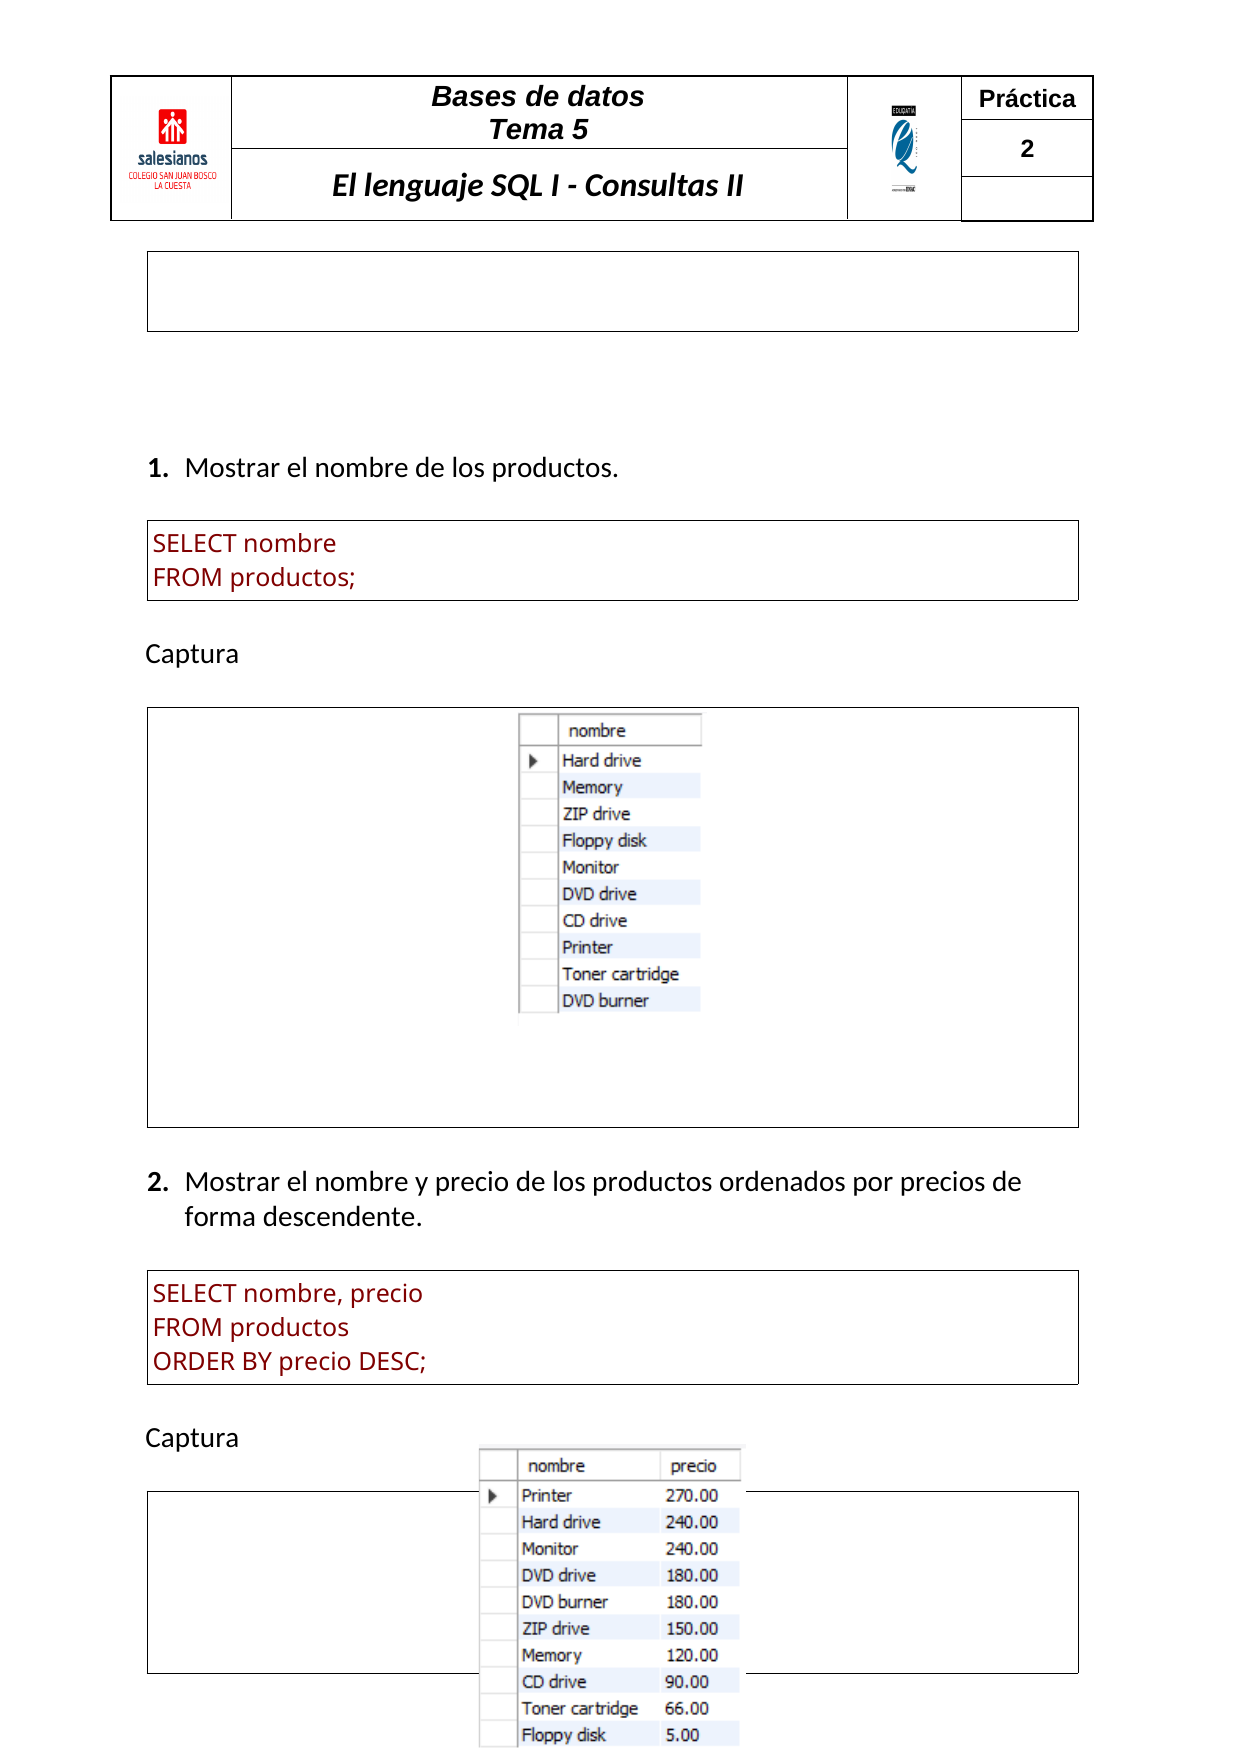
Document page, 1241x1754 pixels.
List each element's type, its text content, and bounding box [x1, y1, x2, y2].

table_header [148, 1492, 478, 1672]
picture [891, 105, 918, 192]
list Mostrar el nombre de los productos. [147, 449, 1093, 484]
table_header [148, 252, 1078, 331]
picture [517, 712, 707, 1026]
text Captura [145, 636, 1093, 671]
table_header SELECT nombre FROM productos; [148, 521, 1078, 600]
table_header SELECT nombre, precio FROM productos ORDER BY precio DESC; [148, 1271, 1078, 1383]
picture [478, 1444, 746, 1754]
table_header [148, 708, 1078, 1127]
table_header [746, 1492, 1078, 1672]
text Captura [145, 1419, 1093, 1455]
list Mostrar el nombre y precio de los productos ordenados por precios de forma descendente. [147, 1163, 1093, 1234]
picture [119, 96, 229, 203]
